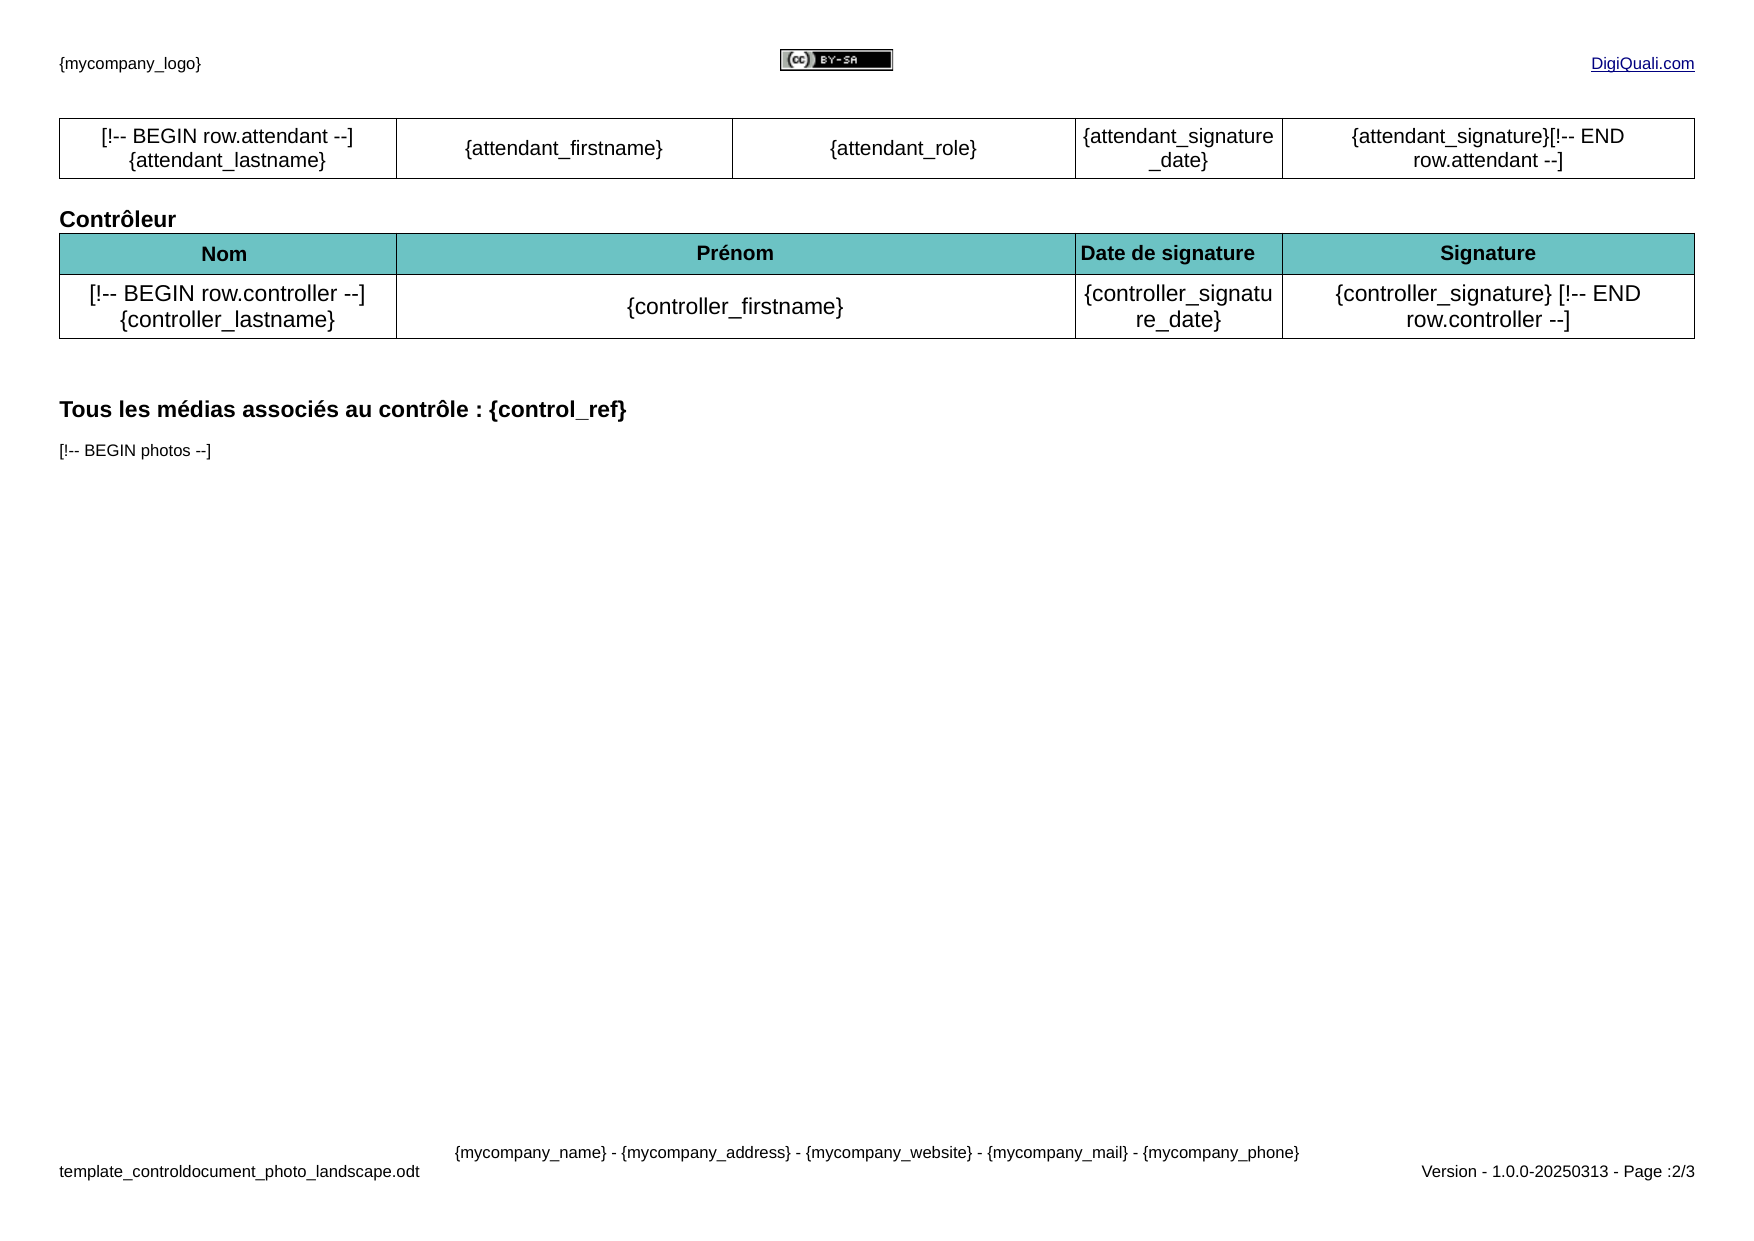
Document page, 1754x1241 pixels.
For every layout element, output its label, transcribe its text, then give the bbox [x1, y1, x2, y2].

table_header Nom [60, 234, 396, 274]
table_cell {attendant_signature_date} [1076, 119, 1282, 177]
table_cell [!-- BEGIN row.attendant --] {attendant_lastname} [60, 119, 396, 177]
table_cell {controller_signature_date} [1076, 275, 1282, 338]
table_header Date de signature [1076, 234, 1282, 274]
table_cell {attendant_firstname} [397, 119, 732, 177]
text Tous les médias associés au contrôle : {control_ref} [59, 396, 1695, 422]
table_header Prénom [397, 234, 1075, 274]
table_cell {attendant_signature}[!-- END row.attendant --] [1283, 119, 1694, 177]
text [!-- BEGIN photos --] [59, 441, 1695, 460]
table_cell {controller_firstname} [397, 275, 1075, 338]
table_header Signature [1283, 234, 1694, 274]
picture [780, 49, 894, 71]
table_cell {attendant_role} [733, 119, 1075, 177]
table_cell {controller_signature} [!-- END row.controller --] [1283, 275, 1694, 338]
text Contrôleur [59, 206, 1695, 233]
table_cell [!-- BEGIN row.controller --] {controller_lastname} [60, 275, 396, 338]
